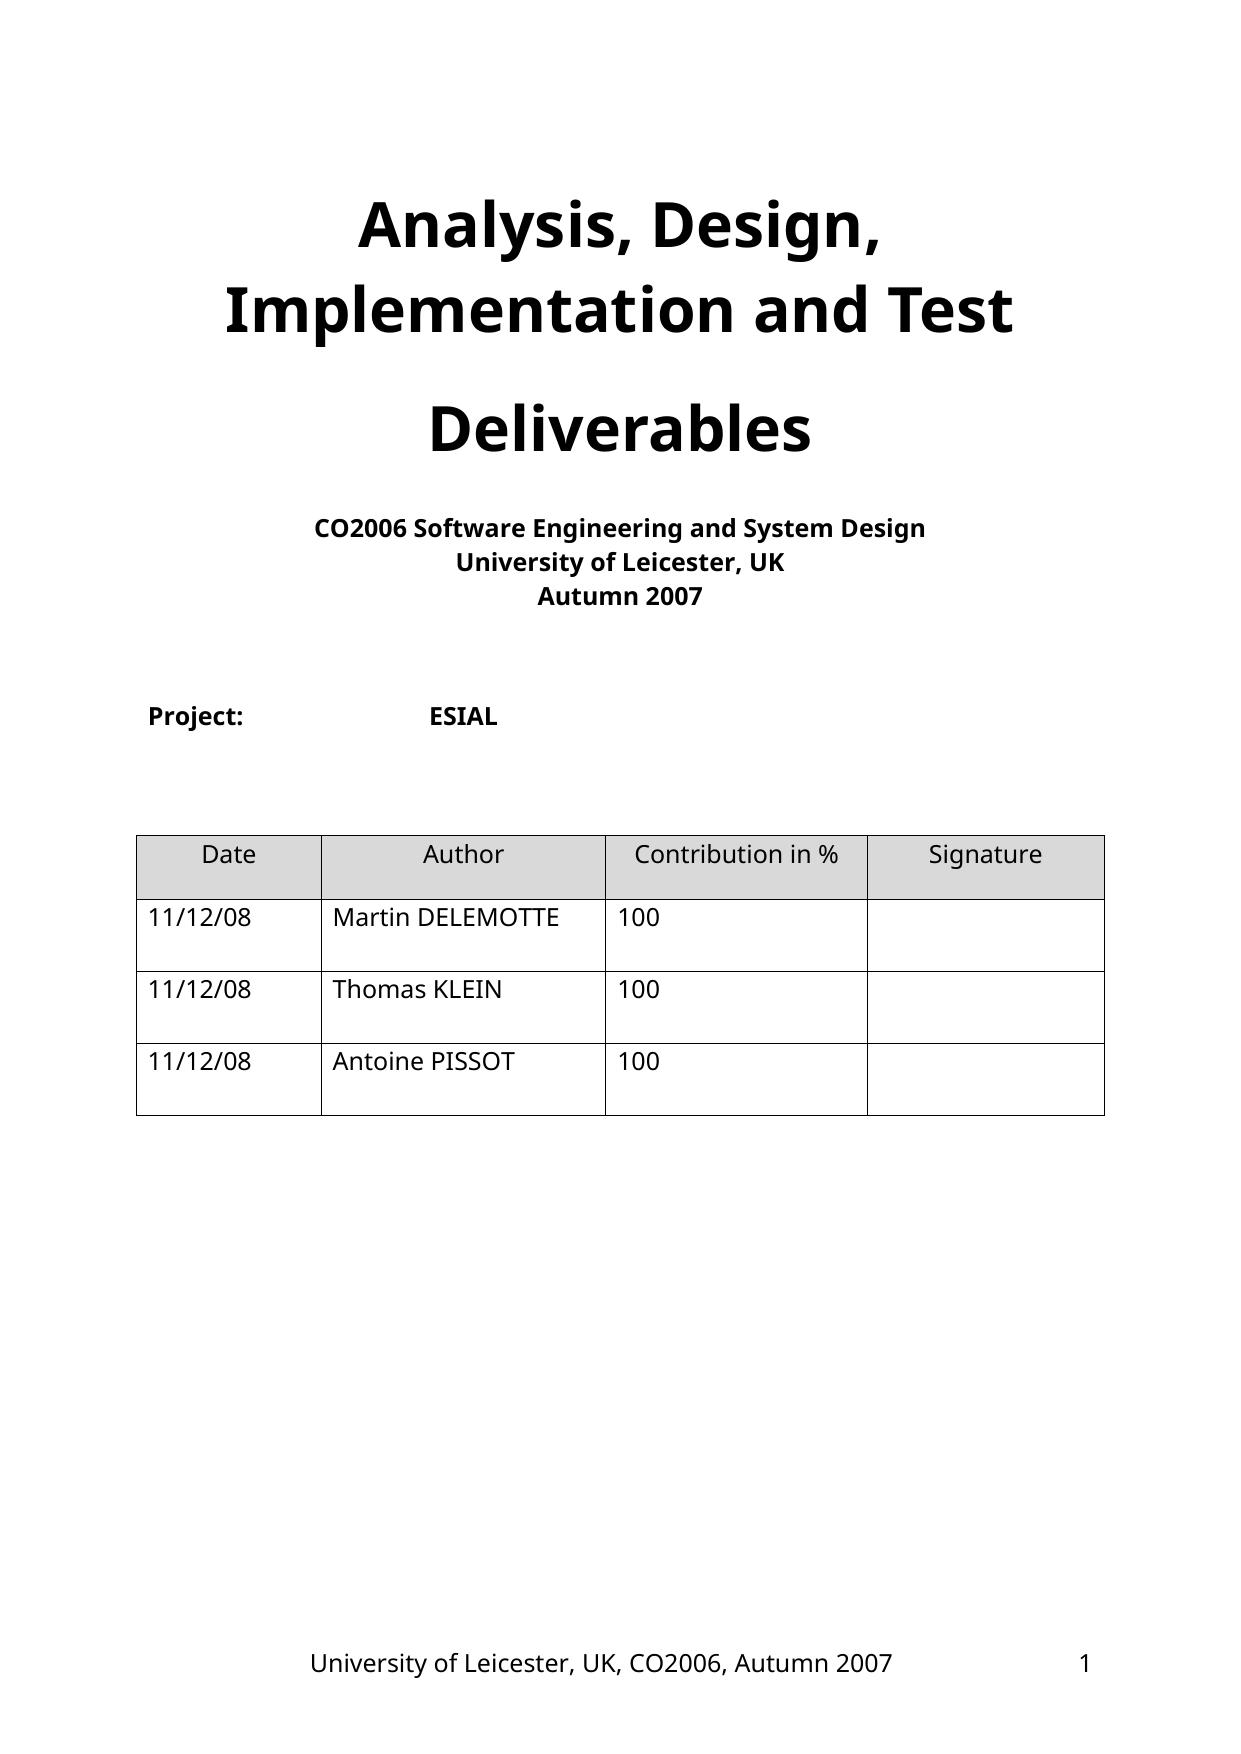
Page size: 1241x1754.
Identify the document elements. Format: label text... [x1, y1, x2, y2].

table_cell Antoine PISSOT [322, 1044, 605, 1115]
text Autumn 2007 [148, 579, 1092, 613]
text Project: ESIAL [148, 699, 1092, 733]
text CO2006 Software Engineering and System Design [148, 511, 1092, 545]
table_cell 100 [606, 900, 867, 971]
table_cell 11/12/08 [137, 900, 321, 971]
table_cell [868, 972, 1104, 1043]
table_cell [868, 900, 1104, 971]
table_cell 100 [606, 972, 867, 1043]
text Analysis, Design, Implementation and Test [148, 181, 1092, 351]
table_header Contribution in % [606, 836, 867, 899]
table_header Signature [868, 836, 1104, 899]
table_cell [868, 1044, 1104, 1115]
table_header Date [137, 836, 321, 899]
table_cell 11/12/08 [137, 1044, 321, 1115]
table_cell 11/12/08 [137, 972, 321, 1043]
table_cell Thomas KLEIN [322, 972, 605, 1043]
table_header Author [322, 836, 605, 899]
table_cell 100 [606, 1044, 867, 1115]
text Deliverables [148, 384, 1092, 470]
text University of Leicester, UK [148, 545, 1092, 579]
table_cell Martin DELEMOTTE [322, 900, 605, 971]
